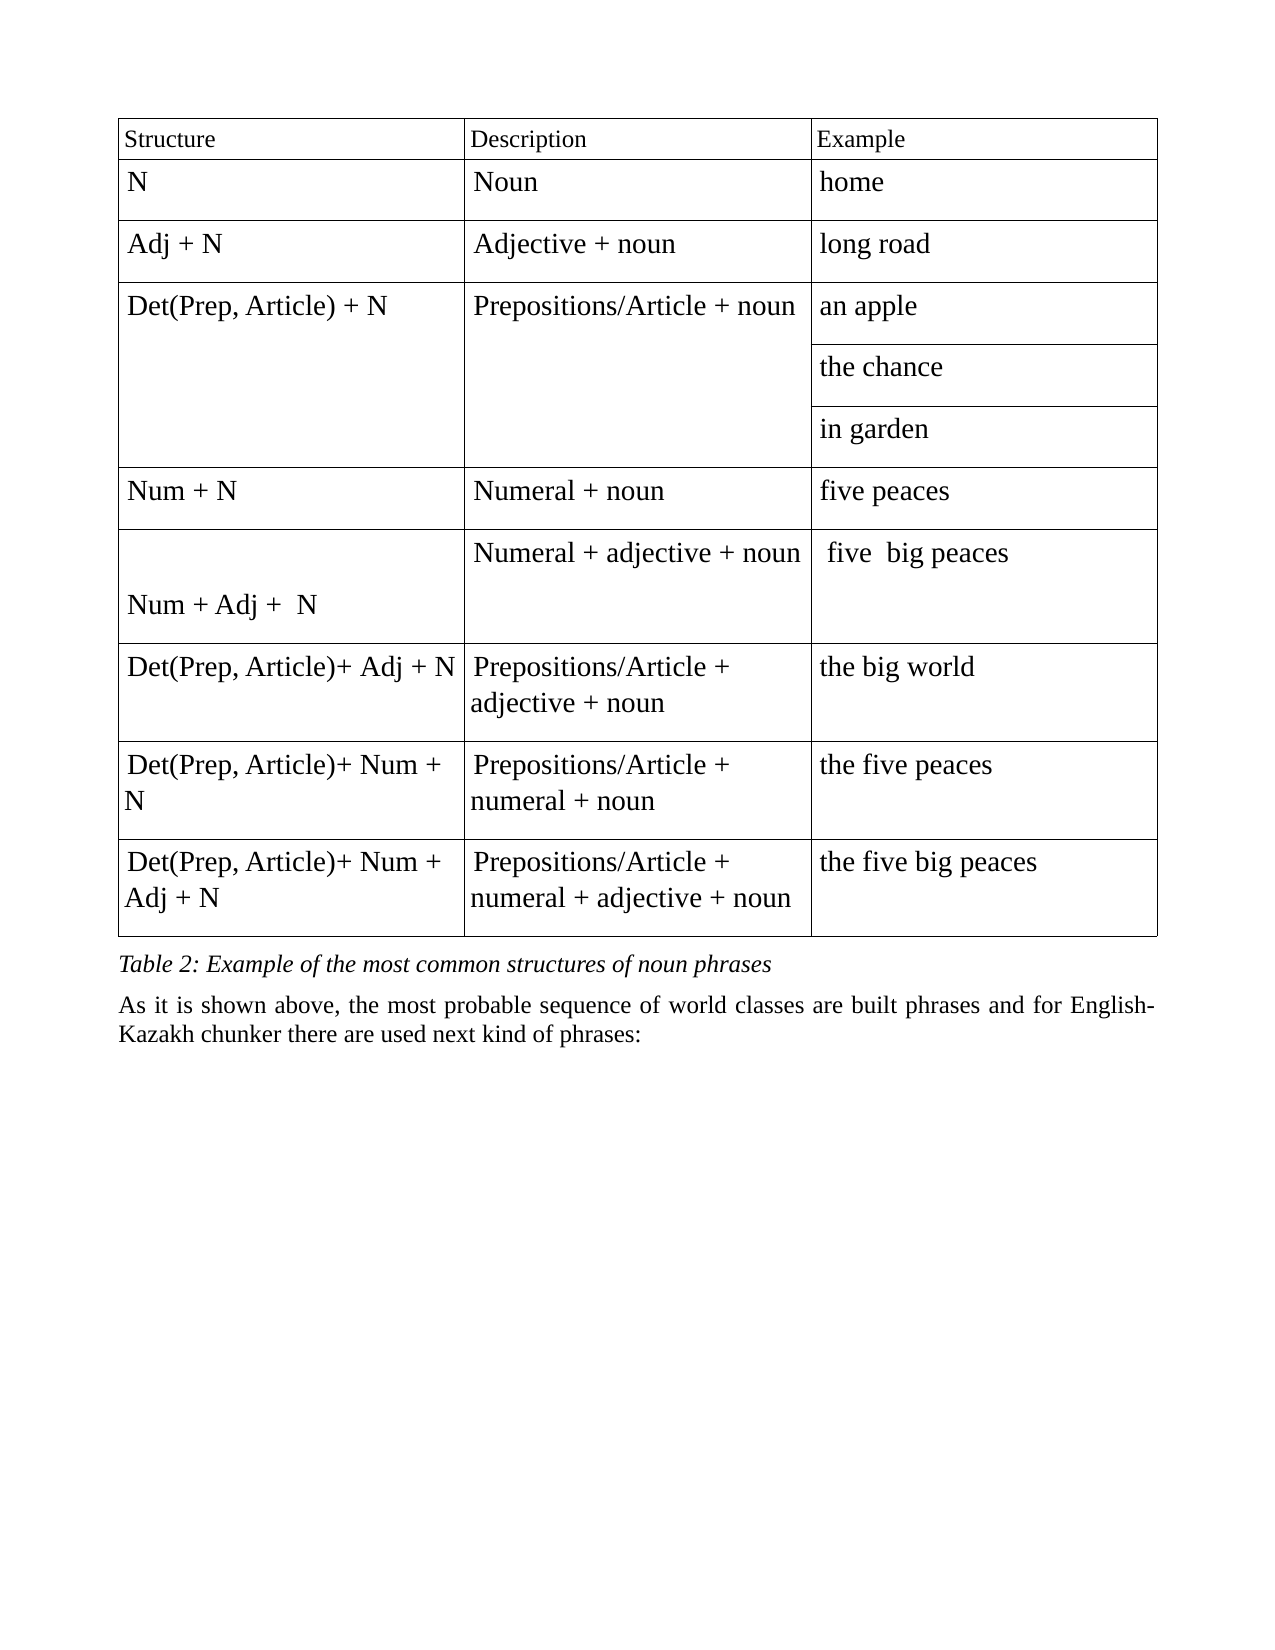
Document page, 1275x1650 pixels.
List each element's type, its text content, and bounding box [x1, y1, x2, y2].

table_cell the five peaces [812, 742, 1157, 838]
table_cell the big world [812, 644, 1157, 741]
table_cell Num + N [119, 468, 464, 529]
table_cell Adjective + noun [465, 221, 811, 282]
table_cell the chance [812, 345, 1157, 406]
table_cell Prepositions/Article + numeral + noun [465, 742, 811, 838]
table_cell Det(Prep, Article) + N [119, 283, 464, 467]
table_cell five peaces [812, 468, 1157, 529]
table_cell Numeral + noun [465, 468, 811, 529]
table_cell Det(Prep, Article)+ Num + Adj + N [119, 840, 464, 936]
table_cell Prepositions/Article + noun [465, 283, 811, 467]
table_cell Prepositions/Article + adjective + noun [465, 644, 811, 741]
table_cell home [812, 160, 1157, 220]
table_cell Adj + N [119, 221, 464, 282]
table_cell Noun [465, 160, 811, 220]
table_cell N [119, 160, 464, 220]
table_cell Det(Prep, Article)+ Num + N [119, 742, 464, 838]
table_cell Prepositions/Article + numeral + adjective + noun [465, 840, 811, 936]
table_header Example [812, 119, 1157, 158]
text Table 2: Example of the most common structures of noun phrases [118, 949, 1157, 977]
text As it is shown above, the most probable sequence of world classes are built phrases and for English-Kazakh chunker there are used next kind of phrases: [118, 990, 1157, 1047]
table_cell Numeral + adjective + noun [465, 530, 811, 643]
table_cell Num + Adj + N [119, 530, 464, 643]
table_cell in garden [812, 407, 1157, 467]
table_header Description [465, 119, 811, 158]
table_cell five big peaces [812, 530, 1157, 643]
table_header Structure [119, 119, 464, 158]
table_cell Det(Prep, Article)+ Adj + N [119, 644, 464, 741]
table_cell an apple [812, 283, 1157, 344]
table_cell long road [812, 221, 1157, 282]
table_cell the five big peaces [812, 840, 1157, 936]
